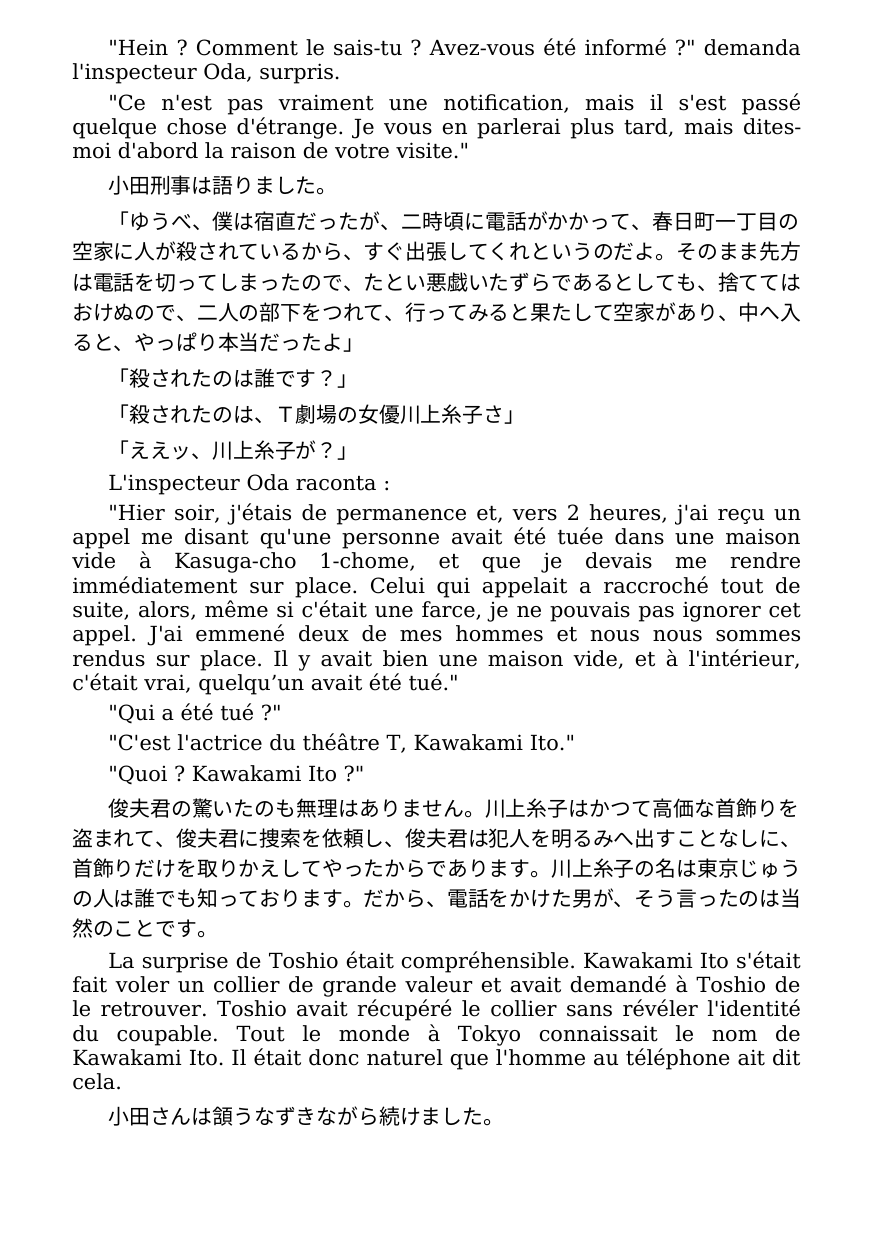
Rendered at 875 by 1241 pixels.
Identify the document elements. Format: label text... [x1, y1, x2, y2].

text "C'est l'actrice du théâtre T, Kawakami Ito." [72, 731, 802, 756]
text 「殺されたのは、Ｔ劇場の女優川上糸子さ」 [72, 398, 802, 429]
text 小田刑事は語りました。 [72, 169, 802, 199]
text 小田さんは頷うなずきながら続けました。 [72, 1100, 802, 1131]
text La surprise de Toshio était compréhensible. Kawakami Ito s'était fait voler un collier de grande valeur et avait demandé à Toshio de le retrouver. Toshio avait récupéré le collier sans révéler l'identité du coupable. Tout le monde à Tokyo connaissait le nom de Kawakami Ito. Il était donc naturel que l'homme au téléphone ait dit cela. [72, 949, 802, 1094]
text 「ええッ、川上糸子が？」 [72, 435, 802, 465]
text L'inspecteur Oda raconta : [72, 471, 802, 495]
text "Hein ? Comment le sais-tu ? Avez-vous été informé ?" demanda l'inspecteur Oda, surpris. [72, 36, 802, 84]
text "Qui a été tué ?" [72, 701, 802, 725]
text "Hier soir, j'étais de permanence et, vers 2 heures, j'ai reçu un appel me disant qu'une personne avait été tuée dans une maison vide à Kasuga-cho 1-chome, et que je devais me rendre immédiatement sur place. Celui qui appelait a raccroché tout de suite, alors, même si c'était une farce, je ne pouvais pas ignorer cet appel. J'ai emmené deux de mes hommes et nous nous sommes rendus sur place. Il y avait bien une maison vide, et à l'intérieur, c'était vrai, quelqu’un avait été tué." [72, 501, 802, 695]
text "Quoi ? Kawakami Ito ?" [72, 762, 802, 786]
text 「ゆうべ、僕は宿直だったが、二時頃に電話がかかって、春日町一丁目の空家に人が殺されているから、すぐ出張してくれというのだよ。そのまま先方は電話を切ってしまったので、たとい悪戯いたずらであるとしても、捨ててはおけぬので、二人の部下をつれて、行ってみると果たして空家があり、中へ入ると、やっぱり本当だったよ」 [72, 205, 802, 356]
text 「殺されたのは誰です？」 [72, 362, 802, 393]
text 俊夫君の驚いたのも無理はありません。川上糸子はかつて高価な首飾りを盗まれて、俊夫君に捜索を依頼し、俊夫君は犯人を明るみへ出すことなしに、首飾りだけを取りかえしてやったからであります。川上糸子の名は東京じゅうの人は誰でも知っております。だから、電話をかけた男が、そう言ったのは当然のことです。 [72, 792, 802, 943]
text "Ce n'est pas vraiment une notification, mais il s'est passé quelque chose d'étrange. Je vous en parlerai plus tard, mais dites-moi d'abord la raison de votre visite." [72, 91, 802, 163]
